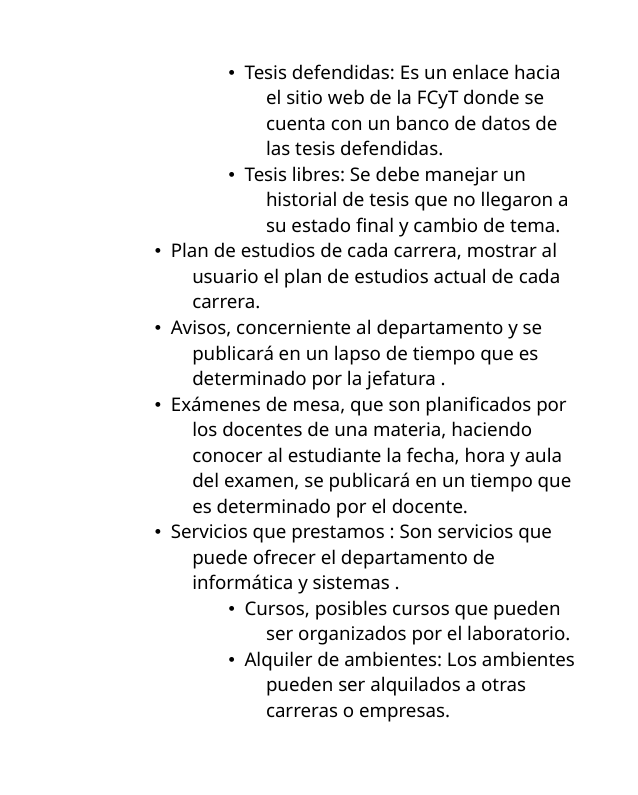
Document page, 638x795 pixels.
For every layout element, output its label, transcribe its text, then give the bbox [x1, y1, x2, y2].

list Servicios que prestamos : Son servicios que puede ofrecer el departamento de informática y sistemas . [154, 518, 579, 595]
list Exámenes de mesa, que son planificados por los docentes de una materia, haciendo conocer al estudiante la fecha, hora y aula del examen, se publicará en un tiempo que es determinado por el docente. [154, 391, 579, 518]
list Cursos, posibles cursos que pueden ser organizados por el laboratorio. [228, 595, 579, 646]
list Avisos, concerniente al departamento y se publicará en un lapso de tiempo que es determinado por la jefatura . [154, 314, 579, 391]
list Tesis defendidas: Es un enlace hacia el sitio web de la FCyT donde se cuenta con un banco de datos de las tesis defendidas. [228, 59, 579, 161]
list Alquiler de ambientes: Los ambientes pueden ser alquilados a otras carreras o empresas. [228, 646, 579, 723]
list Tesis libres: Se debe manejar un historial de tesis que no llegaron a su estado final y cambio de tema. [228, 161, 579, 238]
list Plan de estudios de cada carrera, mostrar al usuario el plan de estudios actual de cada carrera. [154, 238, 579, 314]
